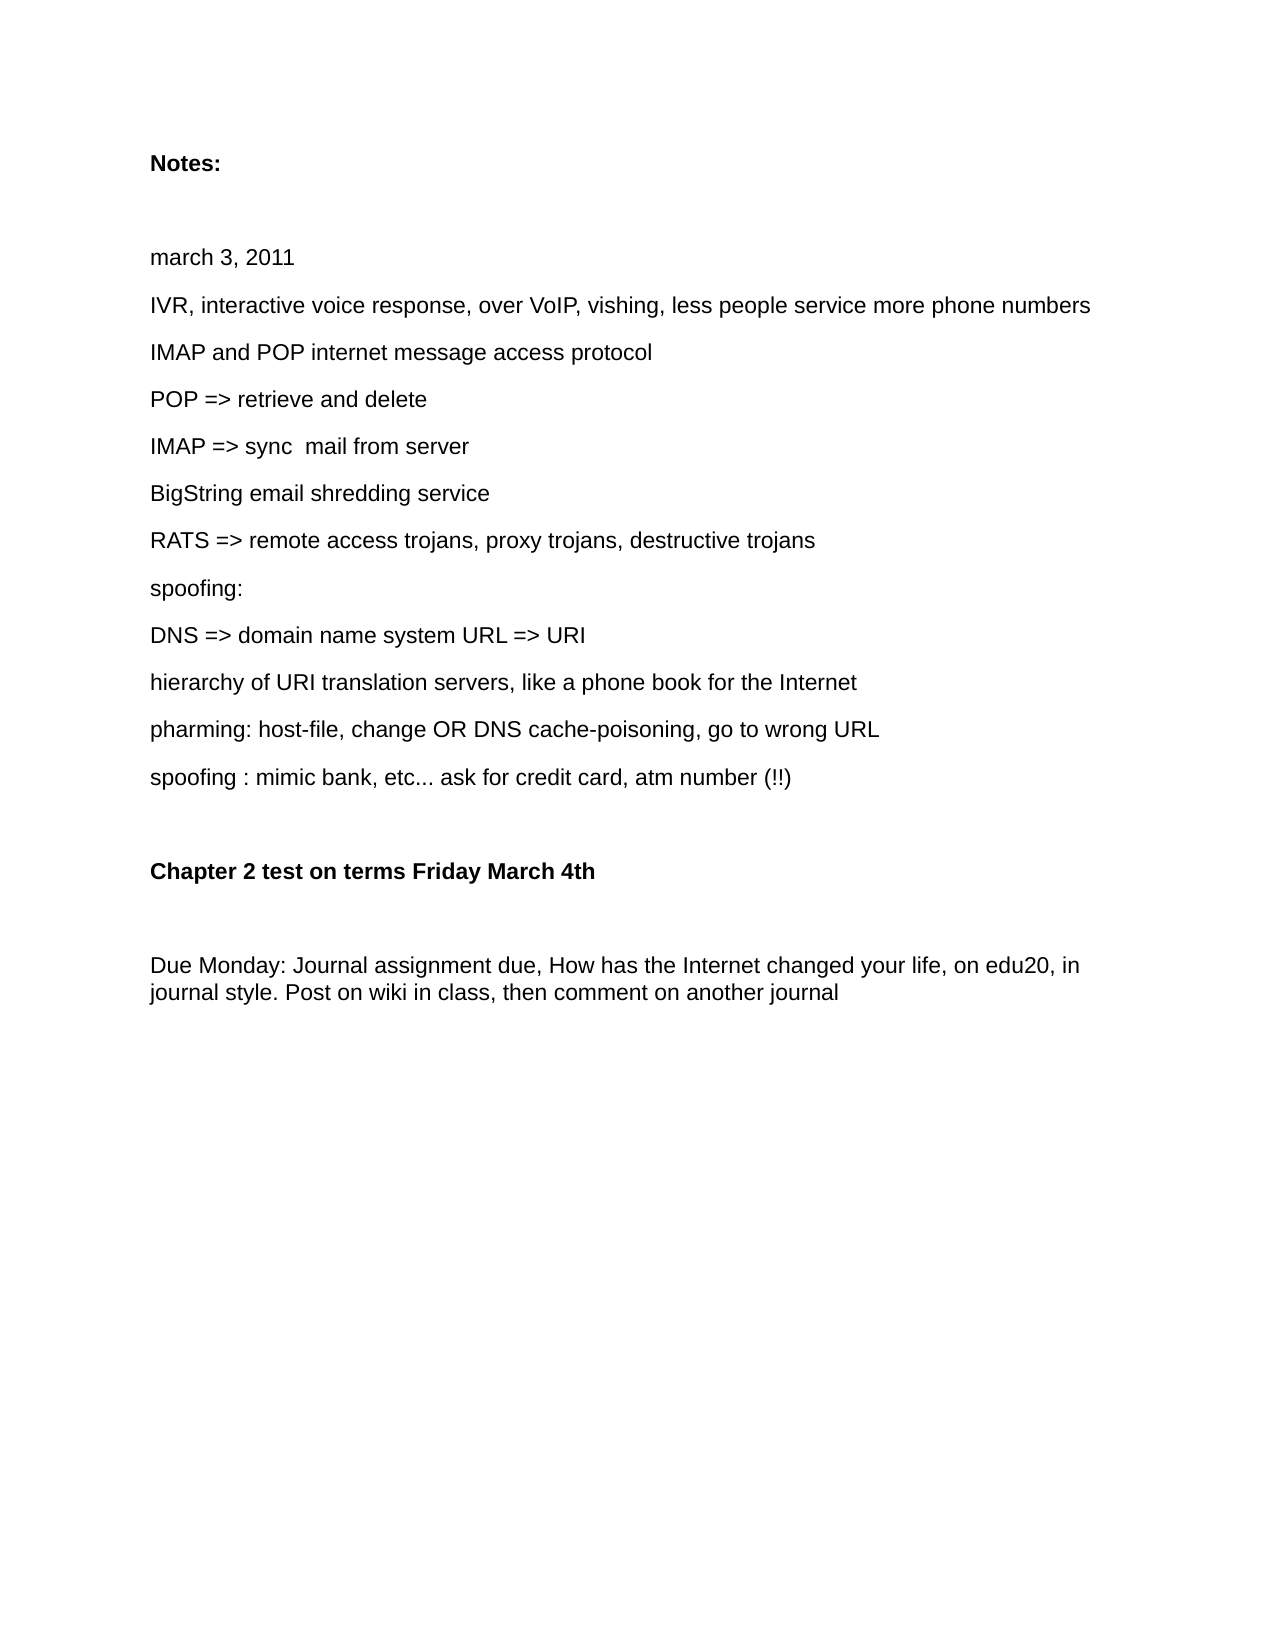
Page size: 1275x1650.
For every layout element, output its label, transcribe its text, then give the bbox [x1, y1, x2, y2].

text hierarchy of URI translation servers, like a phone book for the Internet [150, 669, 1125, 695]
text BigString email shredding service [150, 480, 1125, 507]
text spoofing: [150, 575, 1125, 601]
text DNS => domain name system URL => URI [150, 622, 1125, 648]
text pharming: host-file, change OR DNS cache-poisoning, go to wrong URL [150, 716, 1125, 743]
text IMAP => sync mail from server [150, 433, 1125, 459]
text march 3, 2011 [150, 244, 1125, 271]
text IMAP and POP internet message access protocol [150, 339, 1125, 365]
text spoofing : mimic bank, etc... ask for credit card, atm number (!!) [150, 763, 1125, 790]
text Chapter 2 test on terms Friday March 4th [150, 858, 1125, 884]
text IVR, interactive voice response, over VoIP, vishing, less people service more phone numbers [150, 292, 1125, 318]
text Notes: [150, 150, 1125, 176]
text RATS => remote access trojans, proxy trojans, destructive trojans [150, 527, 1125, 554]
text Due Monday: Journal assignment due, How has the Internet changed your life, on edu20, in journal style. Post on wiki in class, then comment on another journal [150, 952, 1125, 1005]
text POP => retrieve and delete [150, 386, 1125, 412]
